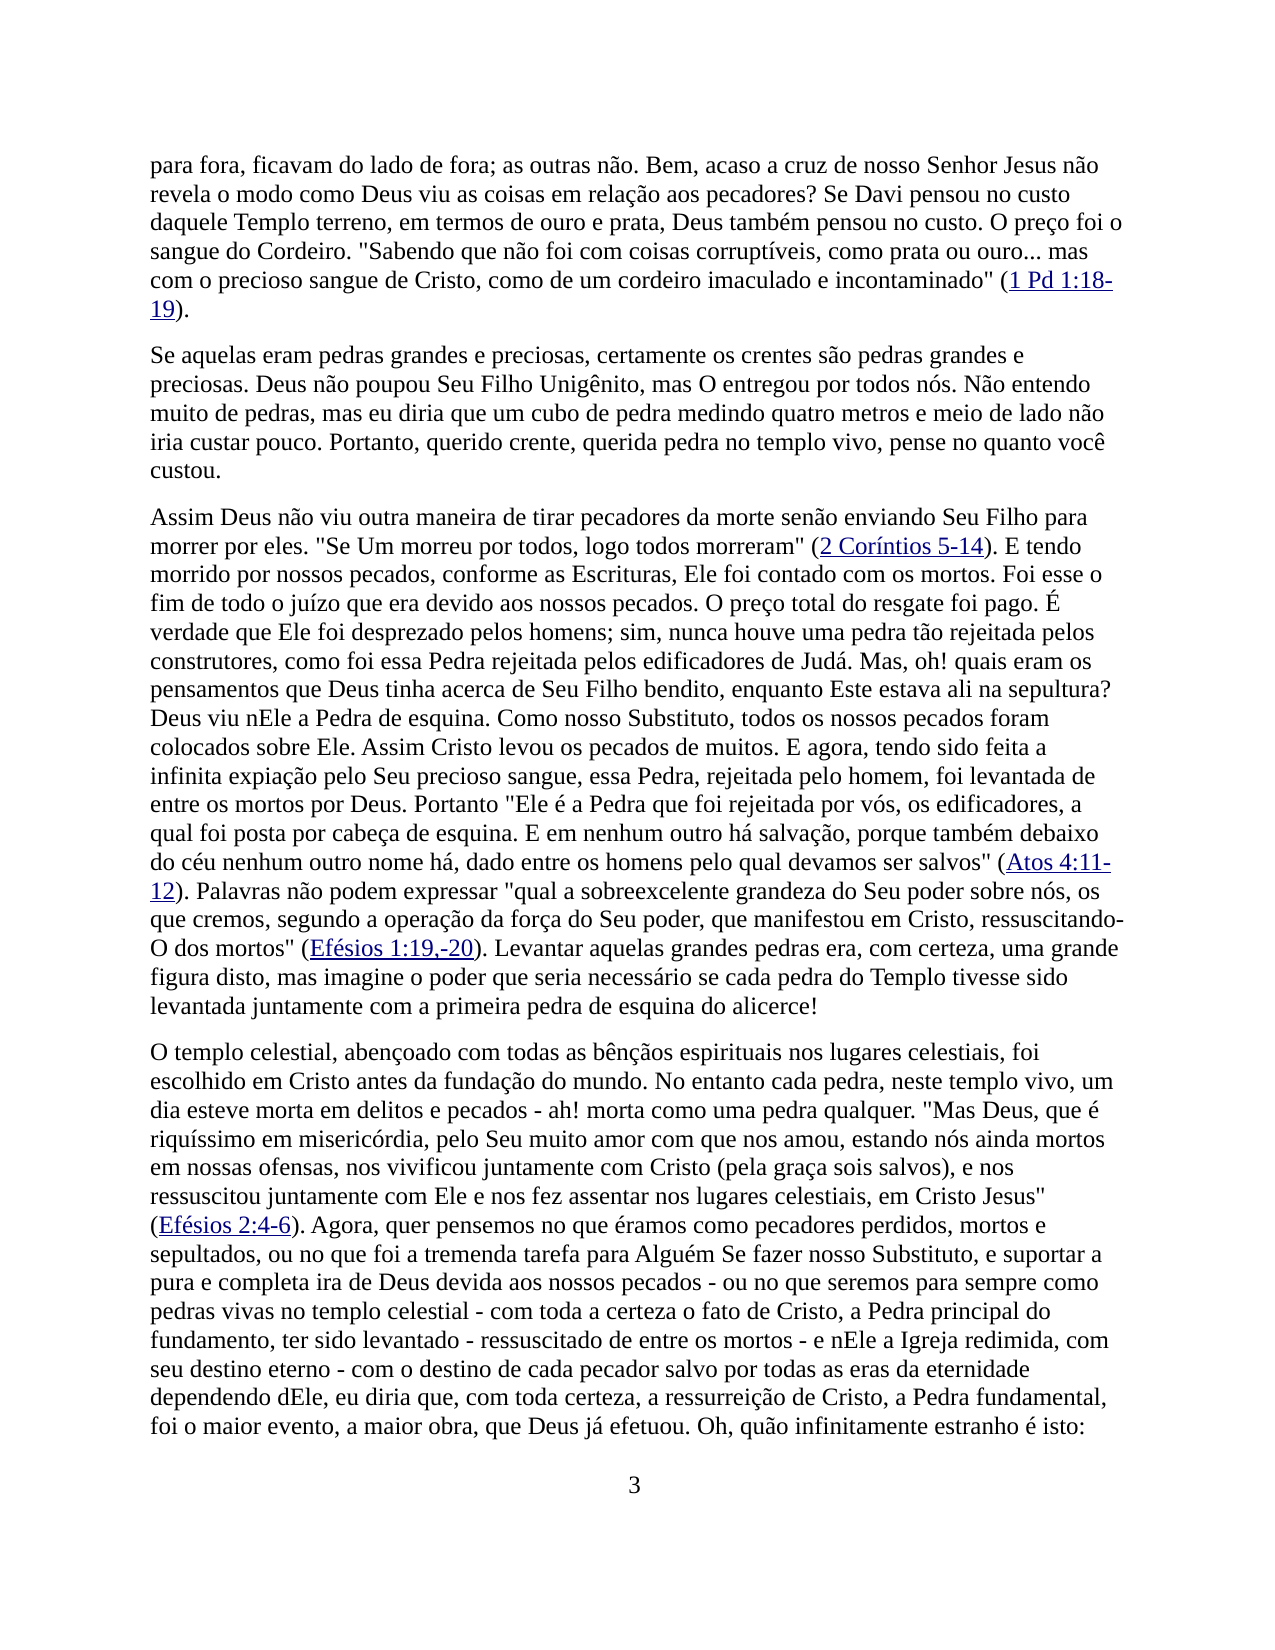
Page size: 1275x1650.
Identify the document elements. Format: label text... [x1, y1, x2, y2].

text para fora, ficavam do lado de fora; as outras não. Bem, acaso a cruz de nosso Senhor Jesus não revela o modo como Deus viu as coisas em relação aos pecadores? Se Davi pensou no custo daquele Templo terreno, em termos de ouro e prata, Deus também pensou no custo. O preço foi o sangue do Cordeiro. "Sabendo que não foi com coisas corruptíveis, como prata ou ouro... mas com o precioso sangue de Cristo, como de um cordeiro imaculado e incontaminado" (1 Pd 1:18-19). [150, 150, 1125, 322]
text Assim Deus não viu outra maneira de tirar pecadores da morte senão enviando Seu Filho para morrer por eles. "Se Um morreu por todos, logo todos morreram" (2 Coríntios 5-14). E tendo morrido por nossos pecados, conforme as Escrituras, Ele foi contado com os mortos. Foi esse o fim de todo o juízo que era devido aos nossos pecados. O preço total do resgate foi pago. É verdade que Ele foi desprezado pelos homens; sim, nunca houve uma pedra tão rejeitada pelos construtores, como foi essa Pedra rejeitada pelos edificadores de Judá. Mas, oh! quais eram os pensamentos que Deus tinha acerca de Seu Filho bendito, enquanto Este estava ali na sepultura? Deus viu nEle a Pedra de esquina. Como nosso Substituto, todos os nossos pecados foram colocados sobre Ele. Assim Cristo levou os pecados de muitos. E agora, tendo sido feita a infinita expiação pelo Seu precioso sangue, essa Pedra, rejeitada pelo homem, foi levantada de entre os mortos por Deus. Portanto "Ele é a Pedra que foi rejeitada por vós, os edificadores, a qual foi posta por cabeça de esquina. E em nenhum outro há salvação, porque também debaixo do céu nenhum outro nome há, dado entre os homens pelo qual devamos ser salvos" (Atos 4:11-12). Palavras não podem expressar "qual a sobreexcelente grandeza do Seu poder sobre nós, os que cremos, segundo a operação da força do Seu poder, que manifestou em Cristo, ressuscitando-O dos mortos" (Efésios 1:19,-20). Levantar aquelas grandes pedras era, com certeza, uma grande figura disto, mas imagine o poder que seria necessário se cada pedra do Templo tivesse sido levantada juntamente com a primeira pedra de esquina do alicerce! [150, 502, 1125, 1019]
text Se aquelas eram pedras grandes e preciosas, certamente os crentes são pedras grandes e preciosas. Deus não poupou Seu Filho Unigênito, mas O entregou por todos nós. Não entendo muito de pedras, mas eu diria que um cubo de pedra medindo quatro metros e meio de lado não iria custar pouco. Portanto, querido crente, querida pedra no templo vivo, pense no quanto você custou. [150, 340, 1125, 484]
text O templo celestial, abençoado com todas as bênçãos espirituais nos lugares celestiais, foi escolhido em Cristo antes da fundação do mundo. No entanto cada pedra, neste templo vivo, um dia esteve morta em delitos e pecados - ah! morta como uma pedra qualquer. "Mas Deus, que é riquíssimo em misericórdia, pelo Seu muito amor com que nos amou, estando nós ainda mortos em nossas ofensas, nos vivificou juntamente com Cristo (pela graça sois salvos), e nos ressuscitou juntamente com Ele e nos fez assentar nos lugares celestiais, em Cristo Jesus" (Efésios 2:4-6). Agora, quer pensemos no que éramos como pecadores perdidos, mortos e sepultados, ou no que foi a tremenda tarefa para Alguém Se fazer nosso Substituto, e suportar a pura e completa ira de Deus devida aos nossos pecados - ou no que seremos para sempre como pedras vivas no templo celestial - com toda a certeza o fato de Cristo, a Pedra principal do fundamento, ter sido levantado - ressuscitado de entre os mortos - e nEle a Igreja redimida, com seu destino eterno - com o destino de cada pecador salvo por todas as eras da eternidade dependendo dEle, eu diria que, com toda certeza, a ressurreição de Cristo, a Pedra fundamental, foi o maior evento, a maior obra, que Deus já efetuou. Oh, quão infinitamente estranho é isto: [150, 1037, 1125, 1440]
